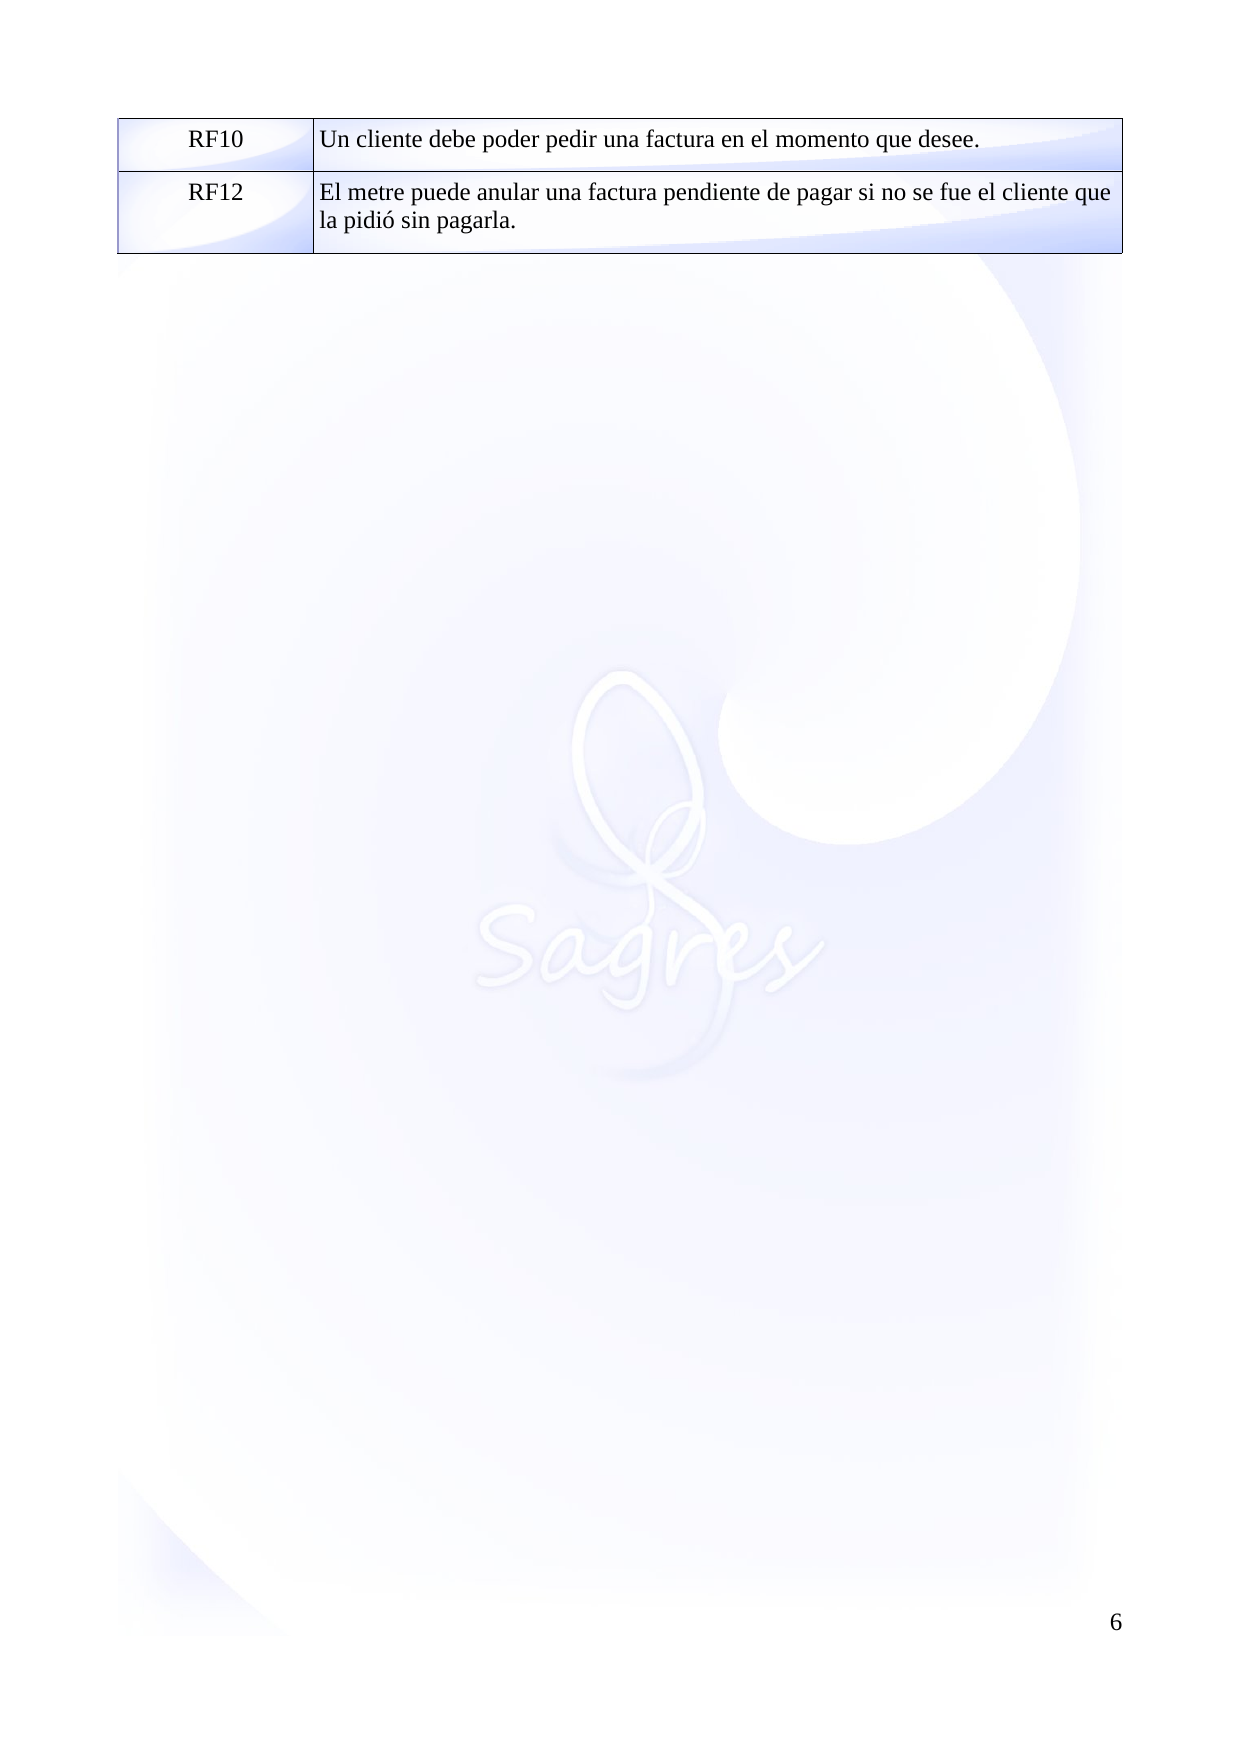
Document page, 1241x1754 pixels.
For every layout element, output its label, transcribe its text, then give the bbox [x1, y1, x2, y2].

table_cell RF12 [119, 172, 313, 252]
picture [118, 254, 1122, 1636]
table_cell RF10 [119, 119, 313, 171]
table_cell Un cliente debe poder pedir una factura en el momento que desee. [314, 119, 1122, 171]
table_cell El metre puede anular una factura pendiente de pagar si no se fue el cliente que la pidió sin pagarla. [314, 172, 1122, 252]
